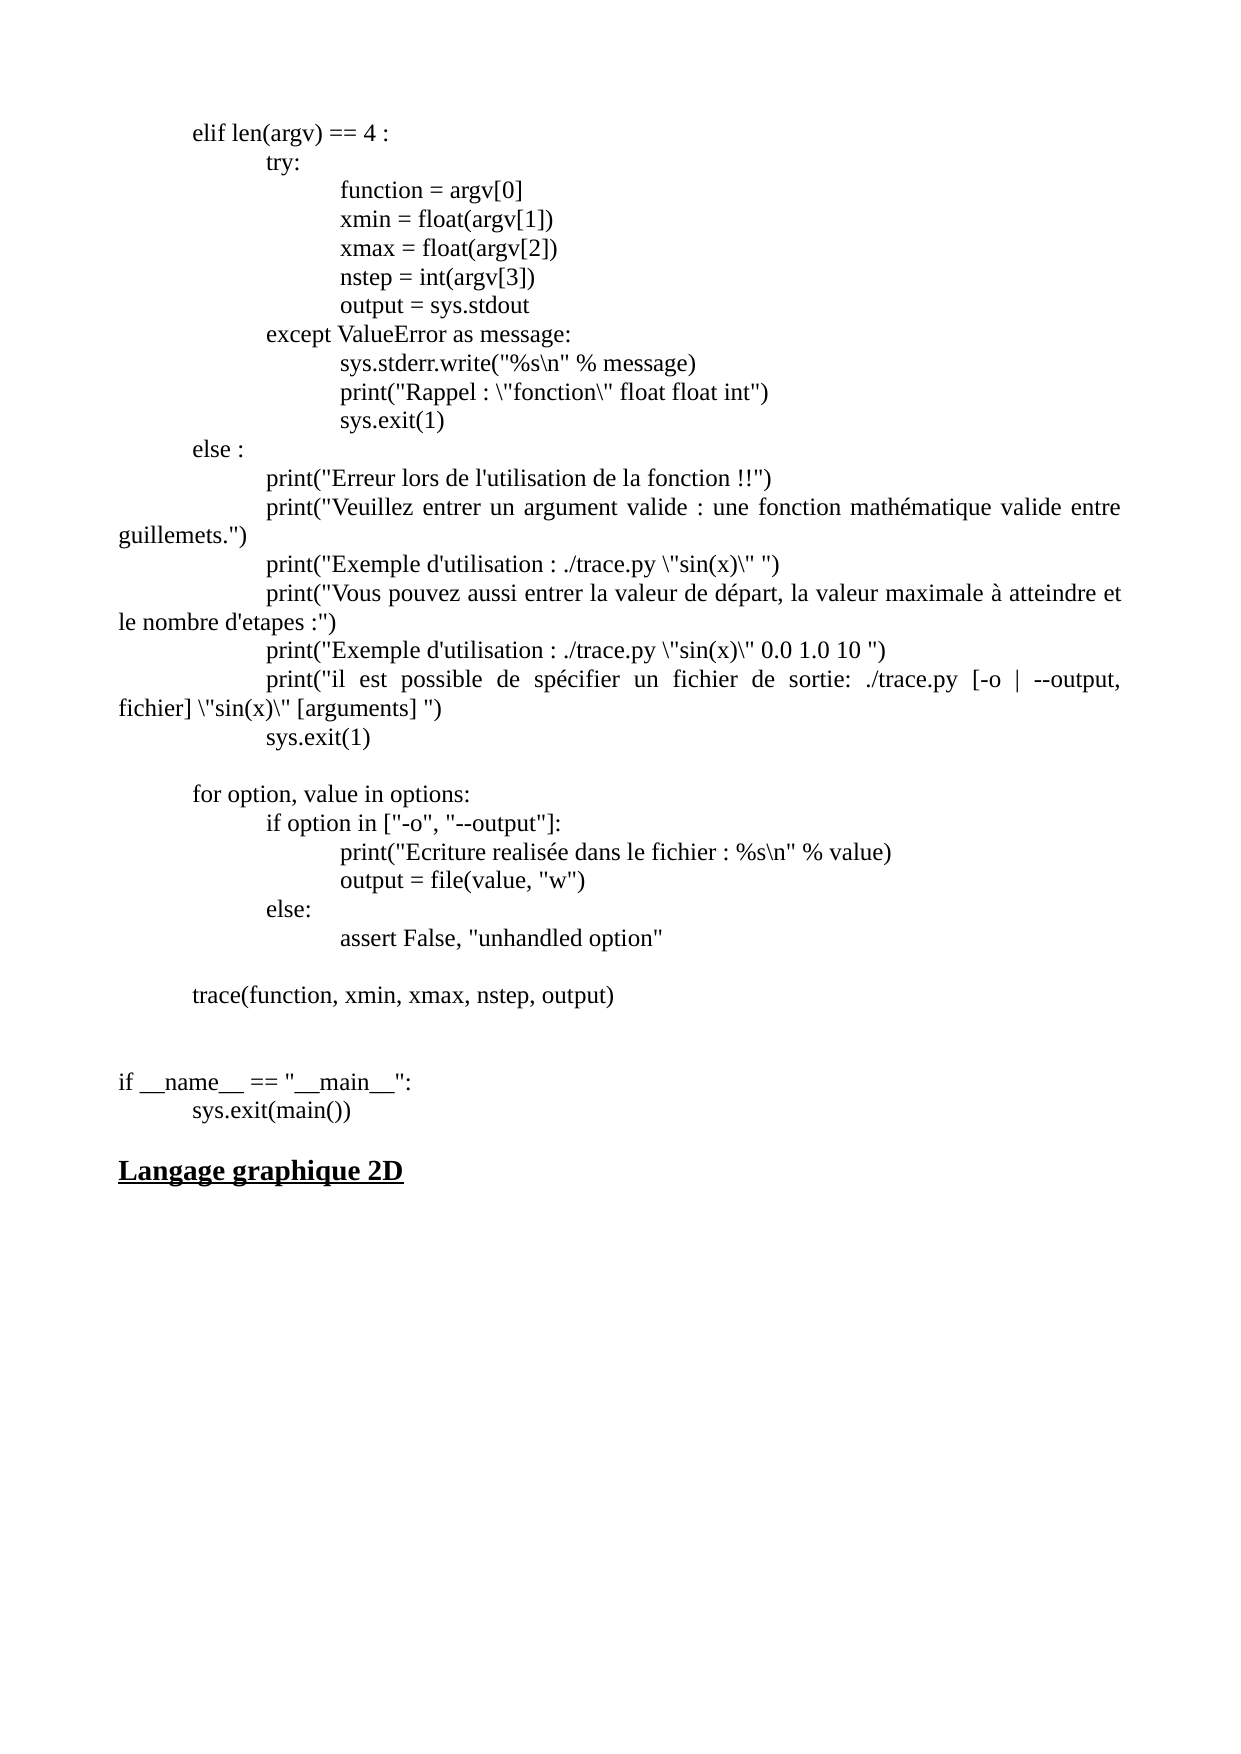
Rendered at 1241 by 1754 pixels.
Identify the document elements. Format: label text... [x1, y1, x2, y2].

text if __name__ == "__main__": [118, 1067, 1122, 1096]
text print("Ecriture realisée dans le fichier : %s\n" % value) [118, 837, 1122, 866]
text xmax = float(argv[2]) [118, 233, 1122, 262]
text assert False, "unhandled option" [118, 923, 1122, 952]
text output = sys.stdout [118, 291, 1122, 319]
text elif len(argv) == 4 : [118, 118, 1122, 147]
text print("il est possible de spécifier un fichier de sortie: ./trace.py [-o | --output, fichier] \"sin(x)\" [arguments] ") [118, 664, 1122, 722]
text print("Vous pouvez aussi entrer la valeur de départ, la valeur maximale à atteindre et le nombre d'etapes :") [118, 578, 1122, 636]
text except ValueError as message: [118, 319, 1122, 348]
text sys.exit(main()) [118, 1096, 1122, 1124]
text for option, value in options: [118, 779, 1122, 808]
text sys.stderr.write("%s\n" % message) [118, 348, 1122, 377]
text print("Veuillez entrer un argument valide : une fonction mathématique valide entre guillemets.") [118, 492, 1122, 549]
text try: [118, 147, 1122, 176]
text print("Exemple d'utilisation : ./trace.py \"sin(x)\" 0.0 1.0 10 ") [118, 636, 1122, 664]
text print("Erreur lors de l'utilisation de la fonction !!") [118, 463, 1122, 492]
text Langage graphique 2D [118, 1153, 1122, 1187]
text print("Exemple d'utilisation : ./trace.py \"sin(x)\" ") [118, 549, 1122, 578]
text nstep = int(argv[3]) [118, 262, 1122, 291]
text function = argv[0] [118, 176, 1122, 204]
text if option in ["-o", "--output"]: [118, 808, 1122, 837]
text print("Rappel : \"fonction\" float float int") [118, 377, 1122, 406]
text xmin = float(argv[1]) [118, 204, 1122, 233]
text sys.exit(1) [118, 722, 1122, 751]
text else : [118, 434, 1122, 463]
text trace(function, xmin, xmax, nstep, output) [118, 981, 1122, 1009]
text else: [118, 894, 1122, 923]
text output = file(value, "w") [118, 866, 1122, 894]
text sys.exit(1) [118, 406, 1122, 434]
